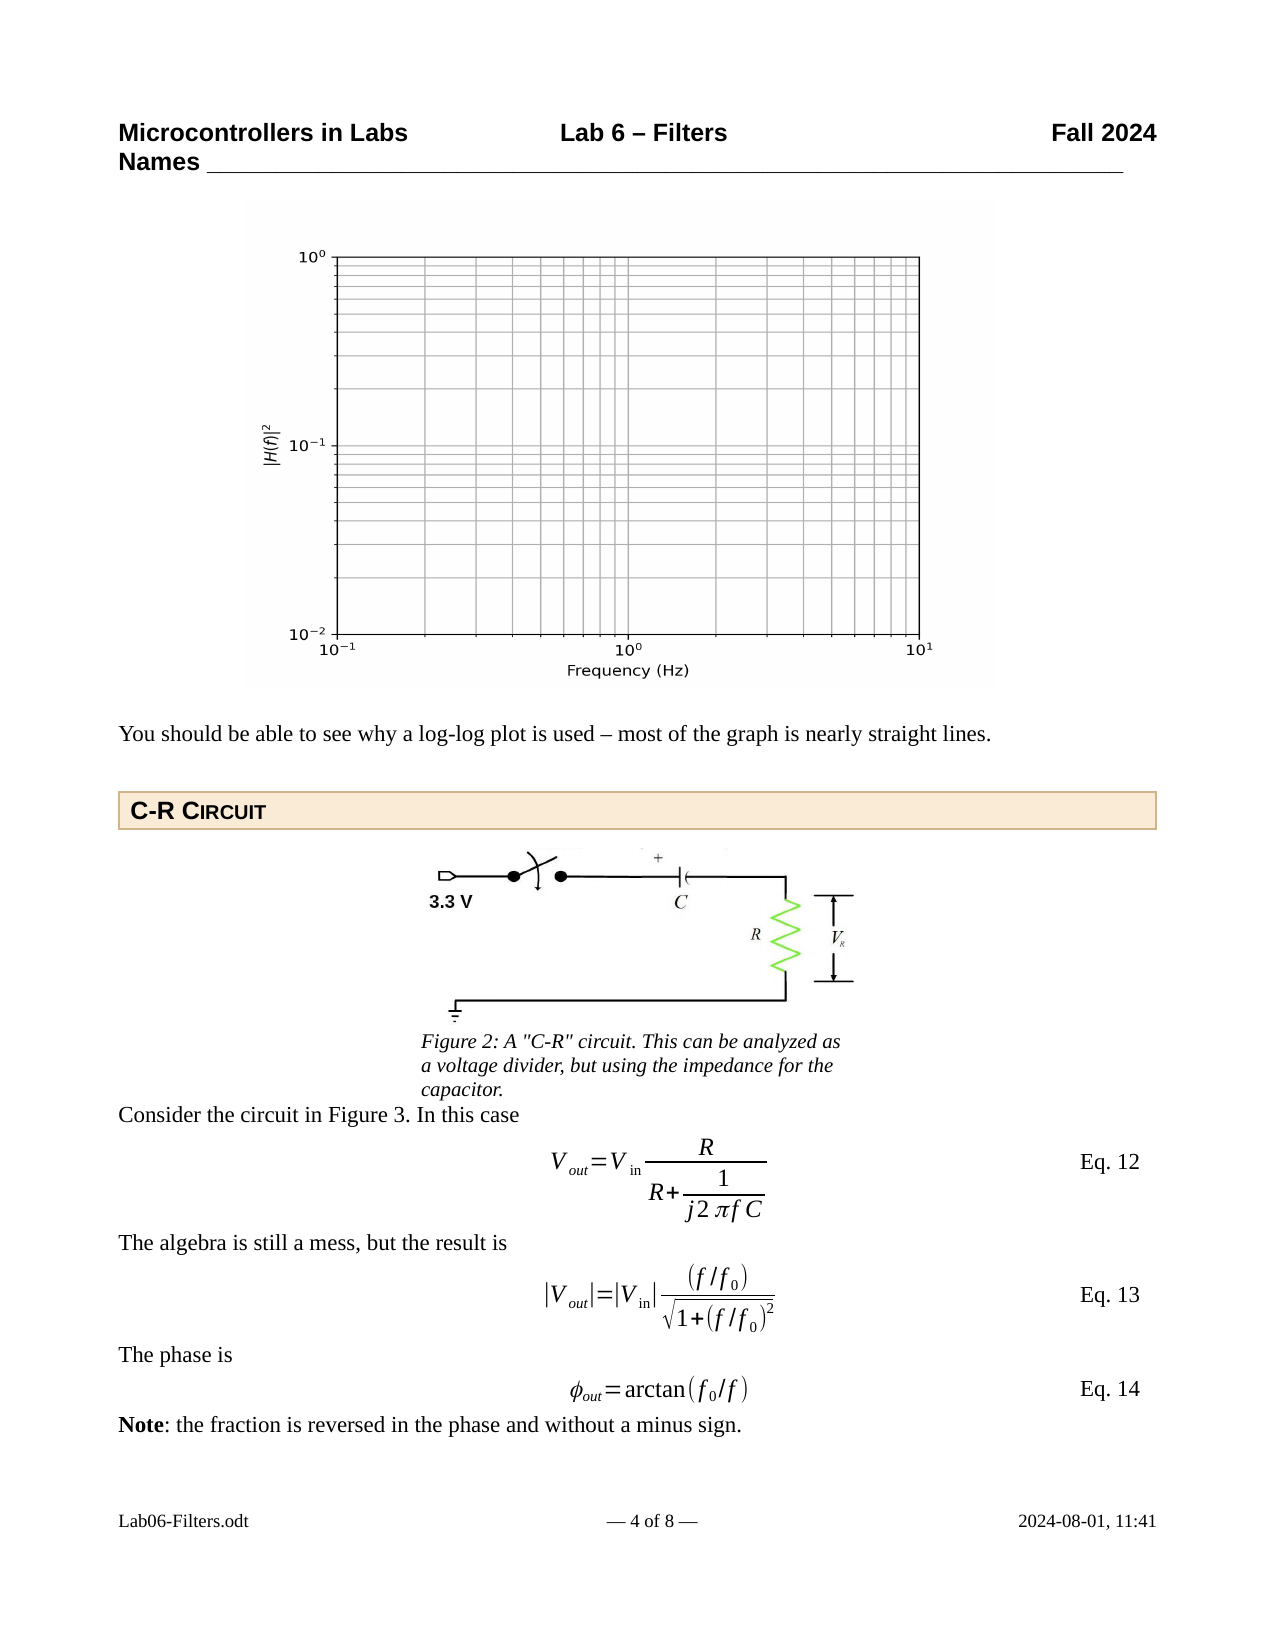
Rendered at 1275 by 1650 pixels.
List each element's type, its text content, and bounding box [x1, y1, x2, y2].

picture [243, 199, 994, 688]
text Consider the circuit in Figure 3. In this case [118, 836, 1157, 1127]
text Note: the fraction is reversed in the phase and without a minus sign. [118, 1411, 1157, 1438]
text Eq. 13 [118, 1262, 1157, 1335]
text The phase is [118, 1341, 1157, 1367]
text Eq. 14 [118, 1373, 1157, 1405]
text Figure 2: A "C-R" circuit. This can be analyzed as a voltage divider, but using the impedance for the capacitor. [421, 1029, 854, 1101]
picture [420, 848, 855, 1029]
text The algebra is still a mess, but the result is [118, 1229, 1157, 1256]
text You should be able to see why a log-log plot is used – most of the graph is nearly straight lines. [118, 720, 1157, 747]
text Eq. 12 [118, 1133, 1157, 1223]
subtitle C-R Circuit [120, 793, 1155, 828]
